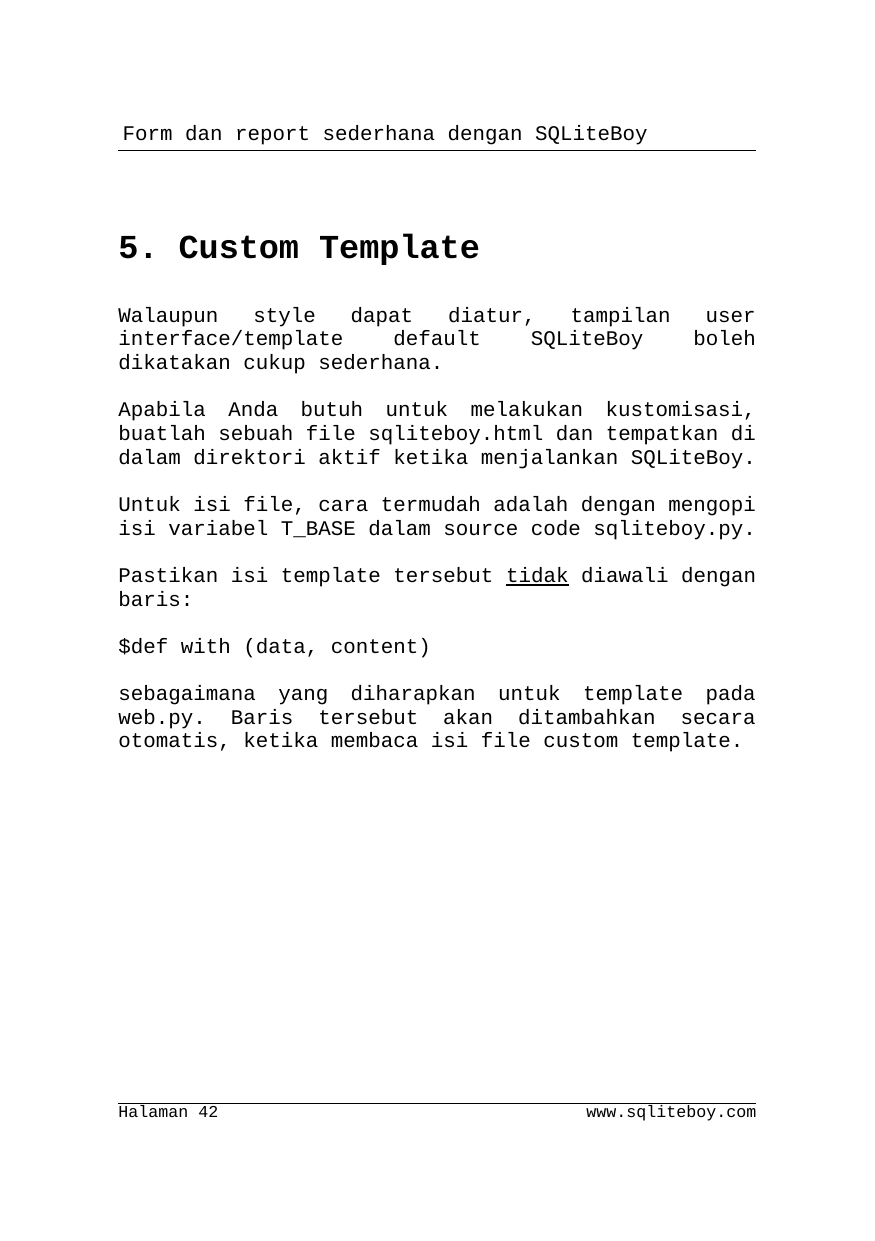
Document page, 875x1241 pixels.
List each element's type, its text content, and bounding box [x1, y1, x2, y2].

text Apabila Anda butuh untuk melakukan kustomisasi, buatlah sebuah file sqliteboy.html dan tempatkan di dalam direktori aktif ketika menjalankan SQLiteBoy. [118, 399, 756, 470]
text $def with (data, content) [118, 636, 756, 659]
text Walaupun style dapat diatur, tampilan user interface/template default SQLiteBoy boleh dikatakan cukup sederhana. [118, 305, 756, 376]
subtitle 5. Custom Template [118, 231, 756, 269]
text sebagaimana yang diharapkan untuk template pada web.py. Baris tersebut akan ditambahkan secara otomatis, ketika membaca isi file custom template. [118, 683, 756, 754]
text Pastikan isi template tersebut tidak diawali dengan baris: [118, 565, 756, 612]
text Untuk isi file, cara termudah adalah dengan mengopi isi variabel T_BASE dalam source code sqliteboy.py. [118, 494, 756, 541]
